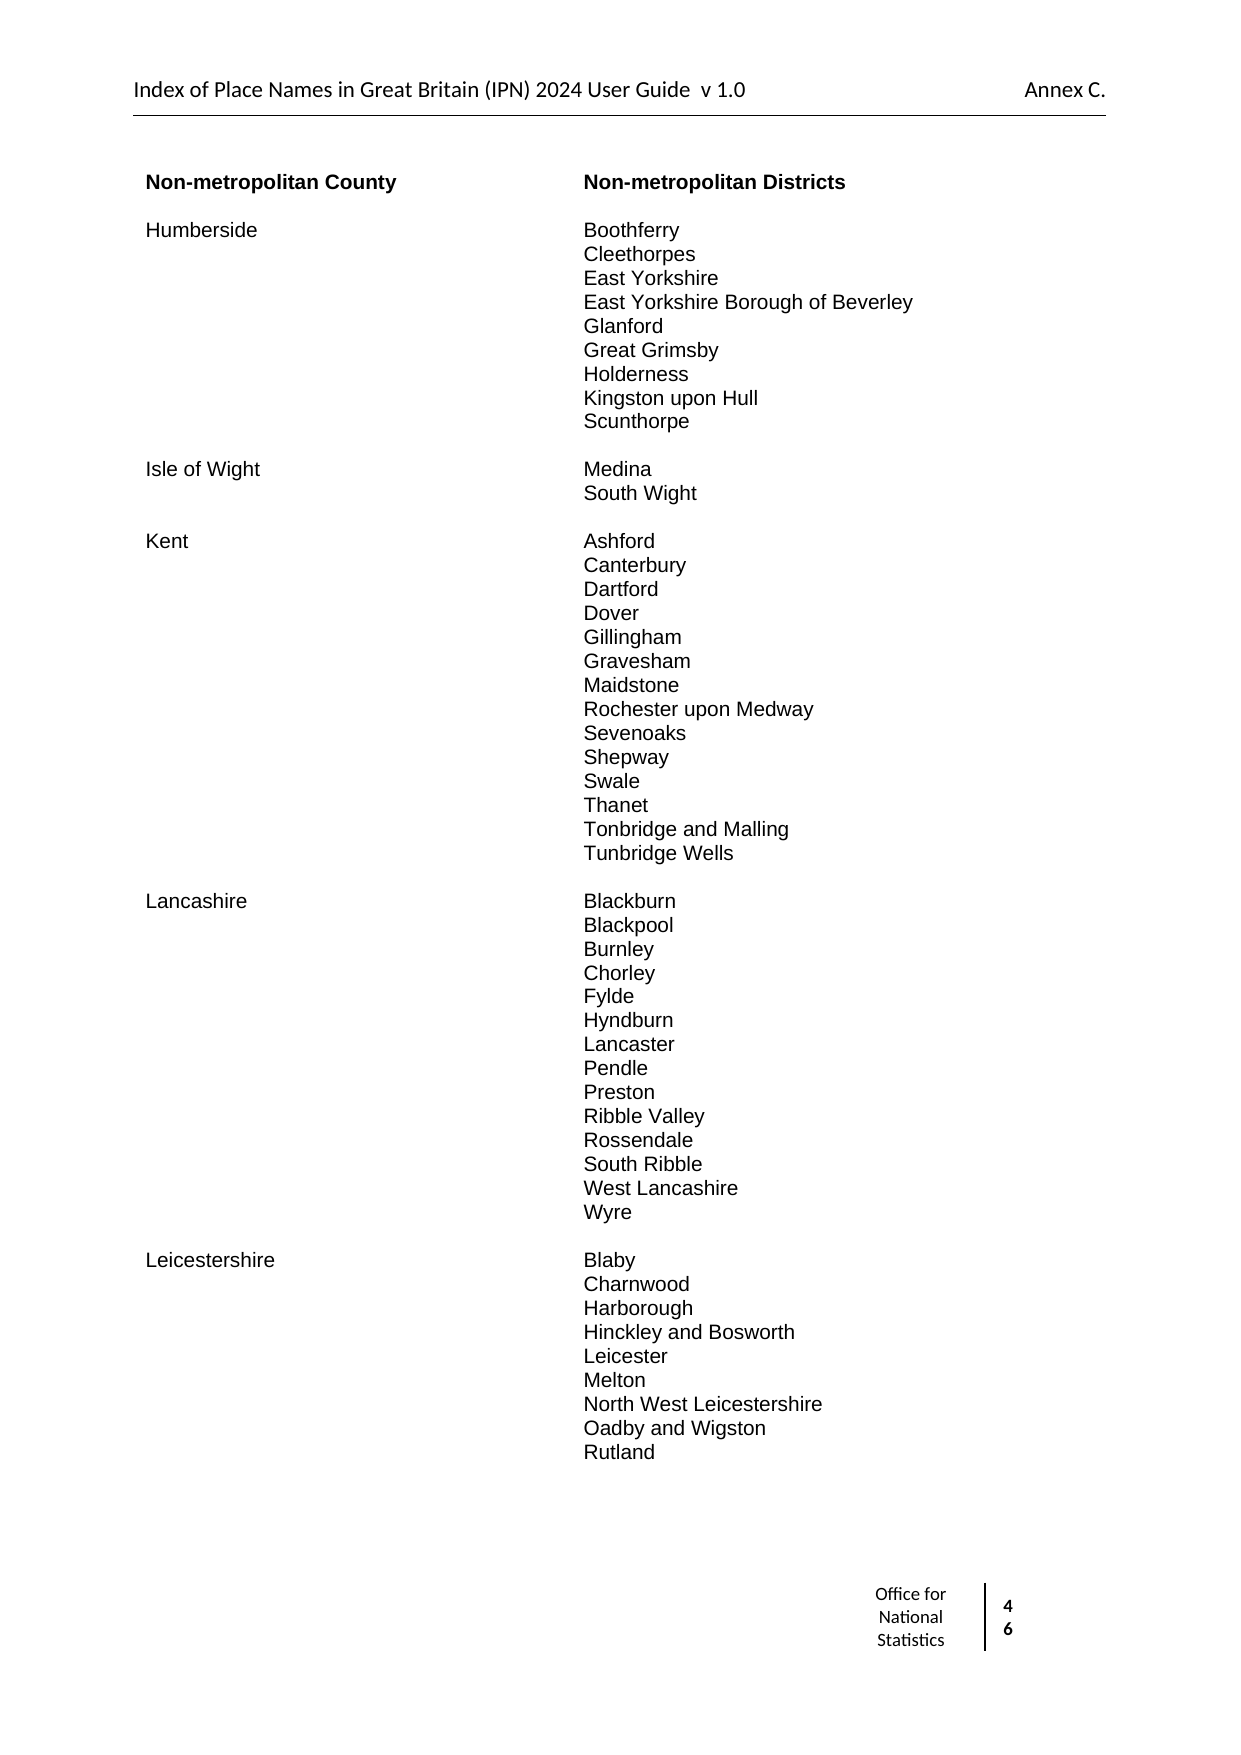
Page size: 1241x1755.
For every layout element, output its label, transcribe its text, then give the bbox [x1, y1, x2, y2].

text West Lancashire [145, 1176, 1094, 1200]
text Rochester upon Medway [145, 697, 1094, 721]
text Preston [145, 1080, 1094, 1104]
text Hinckley and Bosworth [145, 1320, 1094, 1344]
text East Yorkshire [145, 266, 1094, 289]
text Rutland [145, 1439, 1094, 1463]
text Chorley [145, 960, 1094, 984]
text East Yorkshire Borough of Beverley [145, 289, 1094, 313]
text Leicester [145, 1344, 1094, 1368]
text Holderness [145, 361, 1094, 385]
text Hyndburn [145, 1008, 1094, 1032]
text Charnwood [145, 1272, 1094, 1296]
text Oadby and Wigston [145, 1416, 1094, 1439]
text Cleethorpes [145, 242, 1094, 266]
text Isle of Wight Medina [145, 457, 1094, 481]
text Tonbridge and Malling [145, 817, 1094, 841]
text Rossendale [145, 1128, 1094, 1152]
text North West Leicestershire [145, 1392, 1094, 1416]
text Gravesham [145, 649, 1094, 673]
text South Ribble [145, 1152, 1094, 1176]
text Dartford [145, 577, 1094, 601]
text Non-metropolitan County Non-metropolitan Districts [145, 170, 1094, 194]
text Leicestershire Blaby [145, 1248, 1094, 1272]
text Pendle [145, 1056, 1094, 1080]
text Swale [145, 769, 1094, 793]
text Canterbury [145, 553, 1094, 577]
text Kingston upon Hull [145, 385, 1094, 409]
text South Wight [145, 481, 1094, 505]
text Wyre [145, 1200, 1094, 1224]
text Lancashire Blackburn [145, 888, 1094, 912]
text Sevenoaks [145, 721, 1094, 745]
text Great Grimsby [145, 337, 1094, 361]
text Glanford [145, 313, 1094, 337]
text Dover [145, 601, 1094, 625]
text Lancaster [145, 1032, 1094, 1056]
text Kent Ashford [145, 529, 1094, 553]
text Scunthorpe [145, 409, 1094, 433]
text Thanet [145, 793, 1094, 817]
text Ribble Valley [145, 1104, 1094, 1128]
text Shepway [145, 745, 1094, 769]
text Burnley [145, 936, 1094, 960]
text Harborough [145, 1296, 1094, 1320]
text Tunbridge Wells [145, 841, 1094, 864]
text Fylde [145, 984, 1094, 1008]
text Gillingham [145, 625, 1094, 649]
text Melton [145, 1368, 1094, 1392]
text Maidstone [145, 673, 1094, 697]
text Humberside Boothferry [145, 218, 1094, 242]
text Blackpool [145, 912, 1094, 936]
